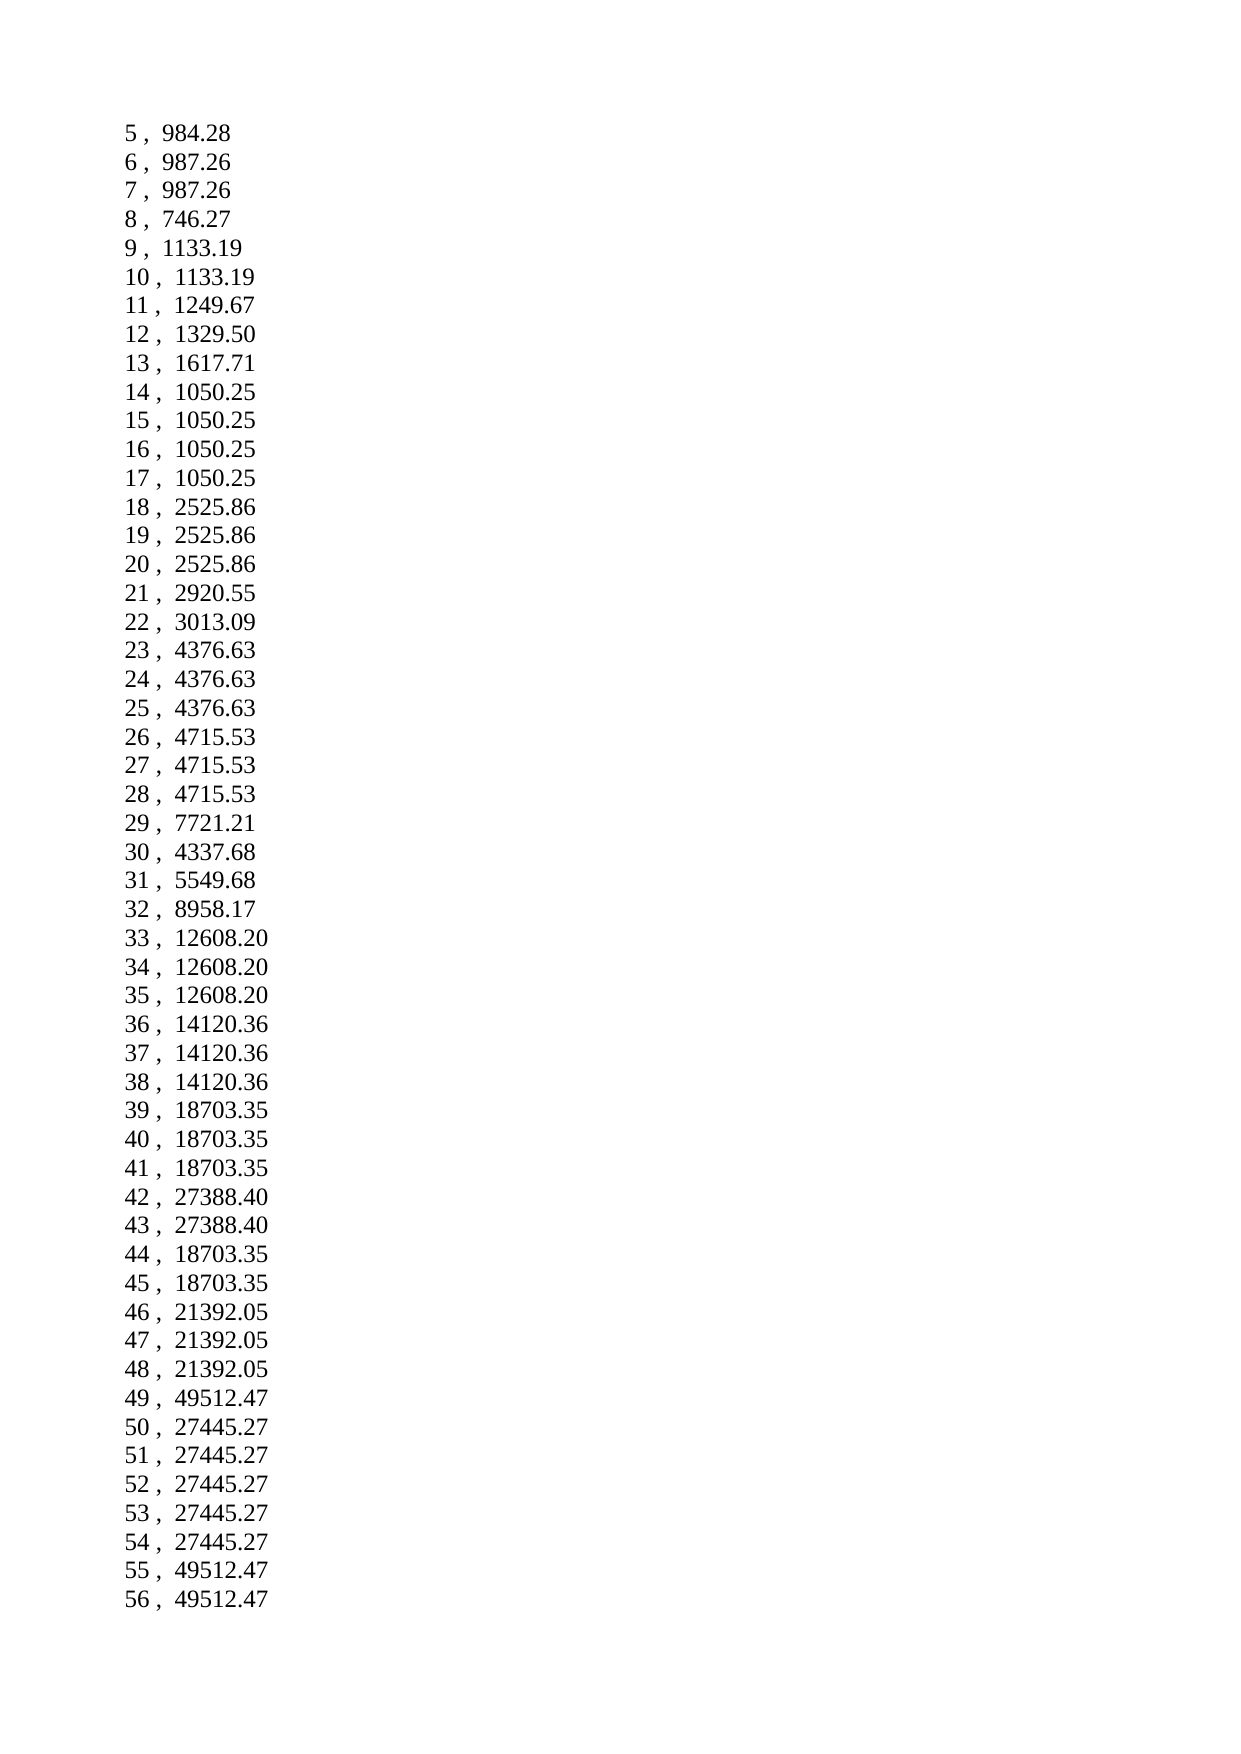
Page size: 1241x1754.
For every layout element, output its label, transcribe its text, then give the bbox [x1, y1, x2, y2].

text 17 , 1050.25 [118, 463, 1122, 492]
text 33 , 12608.20 [118, 923, 1122, 952]
text 42 , 27388.40 [118, 1182, 1122, 1211]
text 34 , 12608.20 [118, 952, 1122, 981]
text 16 , 1050.25 [118, 434, 1122, 463]
text 20 , 2525.86 [118, 549, 1122, 578]
text 47 , 21392.05 [118, 1326, 1122, 1354]
text 39 , 18703.35 [118, 1096, 1122, 1124]
text 46 , 21392.05 [118, 1297, 1122, 1326]
text 51 , 27445.27 [118, 1441, 1122, 1469]
text 50 , 27445.27 [118, 1412, 1122, 1441]
text 53 , 27445.27 [118, 1498, 1122, 1527]
text 44 , 18703.35 [118, 1239, 1122, 1268]
text 41 , 18703.35 [118, 1153, 1122, 1182]
text 11 , 1249.67 [118, 291, 1122, 319]
text 5 , 984.28 [118, 118, 1122, 147]
text 32 , 8958.17 [118, 894, 1122, 923]
text 23 , 4376.63 [118, 636, 1122, 664]
text 13 , 1617.71 [118, 348, 1122, 377]
text 38 , 14120.36 [118, 1067, 1122, 1096]
text 31 , 5549.68 [118, 866, 1122, 894]
text 7 , 987.26 [118, 176, 1122, 204]
text 37 , 14120.36 [118, 1038, 1122, 1067]
text 10 , 1133.19 [118, 262, 1122, 291]
text 36 , 14120.36 [118, 1009, 1122, 1038]
text 43 , 27388.40 [118, 1211, 1122, 1239]
text 18 , 2525.86 [118, 492, 1122, 521]
text 35 , 12608.20 [118, 981, 1122, 1009]
text 21 , 2920.55 [118, 578, 1122, 607]
text 45 , 18703.35 [118, 1268, 1122, 1297]
text 6 , 987.26 [118, 147, 1122, 176]
text 54 , 27445.27 [118, 1527, 1122, 1556]
text 8 , 746.27 [118, 204, 1122, 233]
text 14 , 1050.25 [118, 377, 1122, 406]
text 29 , 7721.21 [118, 808, 1122, 837]
text 56 , 49512.47 [118, 1584, 1122, 1613]
text 48 , 21392.05 [118, 1354, 1122, 1383]
text 22 , 3013.09 [118, 607, 1122, 636]
text 55 , 49512.47 [118, 1556, 1122, 1584]
text 15 , 1050.25 [118, 406, 1122, 434]
text 25 , 4376.63 [118, 693, 1122, 722]
text 26 , 4715.53 [118, 722, 1122, 751]
text 24 , 4376.63 [118, 664, 1122, 693]
text 19 , 2525.86 [118, 521, 1122, 549]
text 52 , 27445.27 [118, 1469, 1122, 1498]
text 40 , 18703.35 [118, 1124, 1122, 1153]
text 9 , 1133.19 [118, 233, 1122, 262]
text 28 , 4715.53 [118, 779, 1122, 808]
text 30 , 4337.68 [118, 837, 1122, 866]
text 12 , 1329.50 [118, 319, 1122, 348]
text 27 , 4715.53 [118, 751, 1122, 779]
text 49 , 49512.47 [118, 1383, 1122, 1412]
